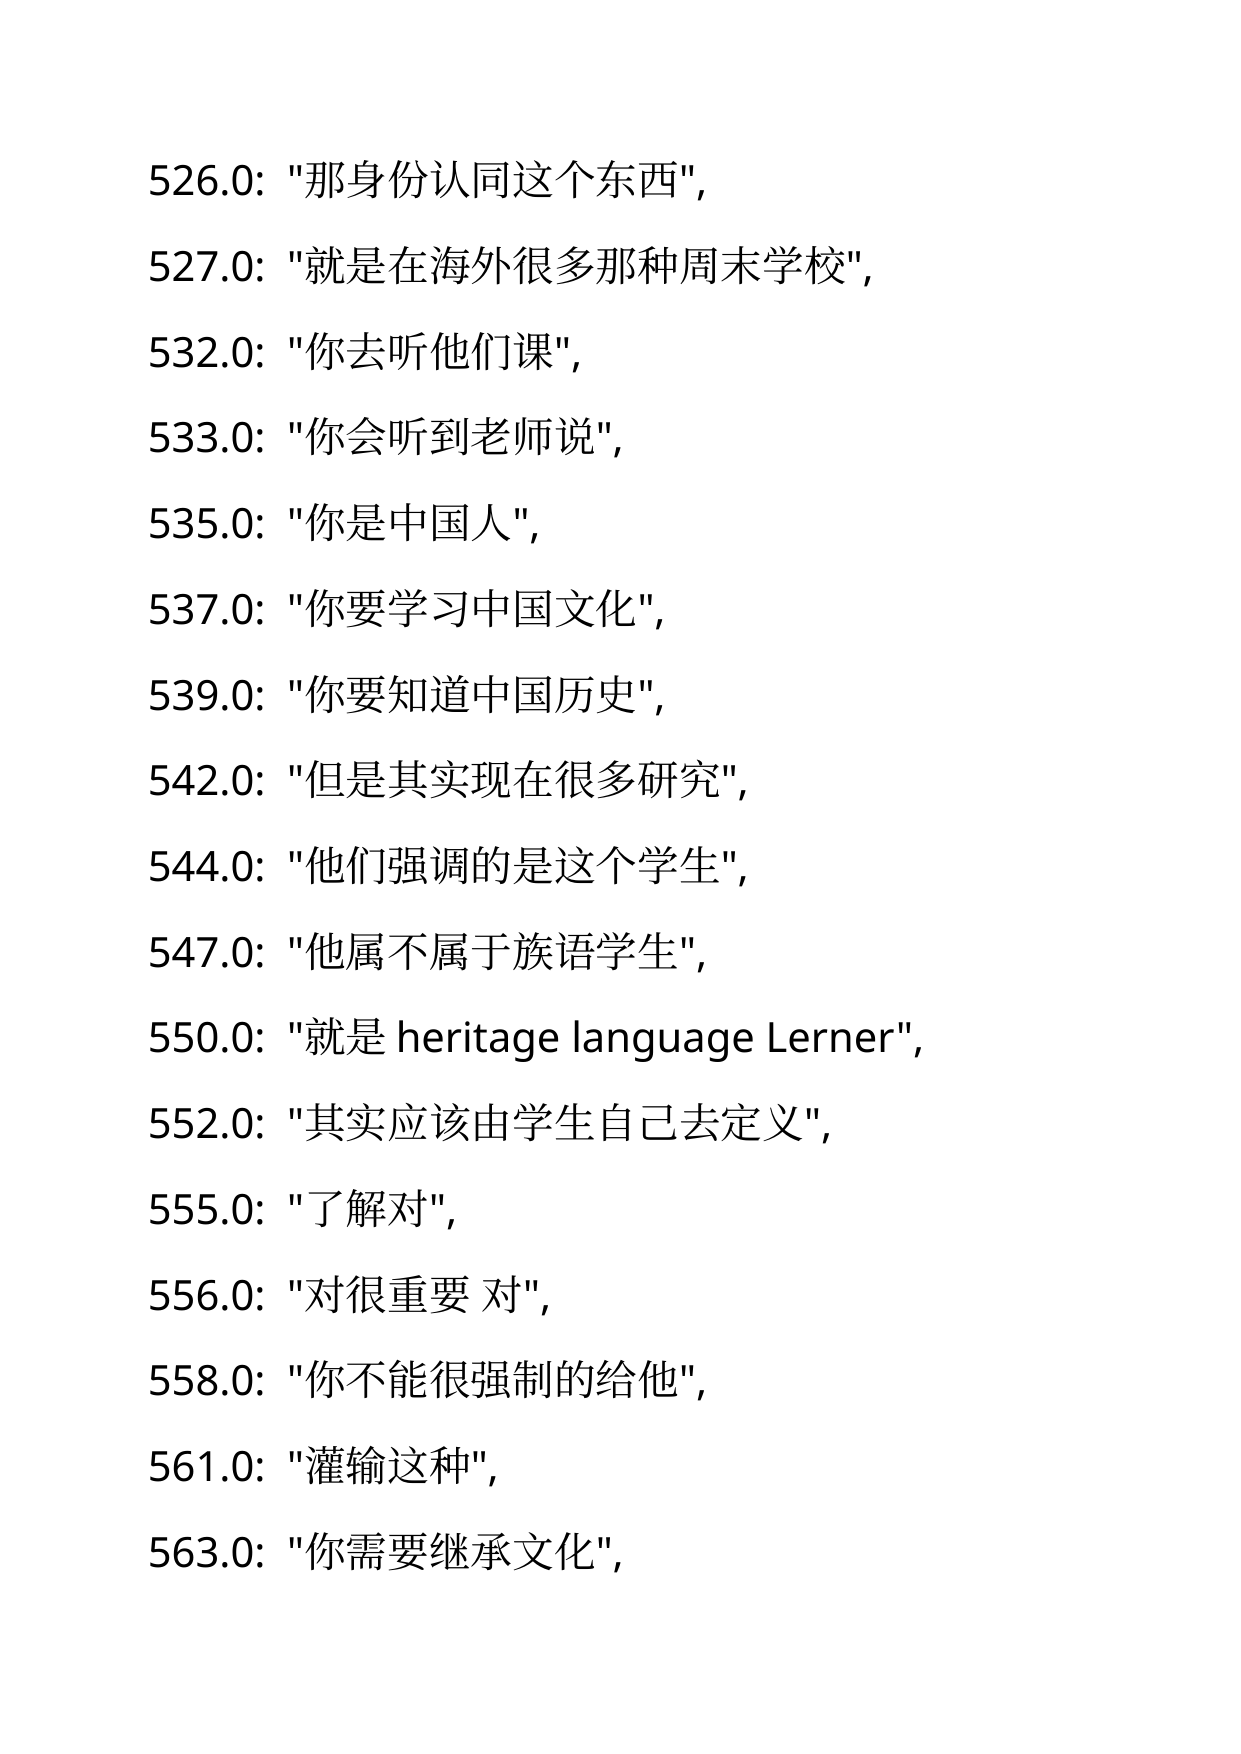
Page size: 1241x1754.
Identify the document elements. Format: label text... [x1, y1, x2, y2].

text 550.0: "就是heritage language Lerner", [148, 1005, 1093, 1065]
text 561.0: "灌输这种", [148, 1433, 1093, 1494]
text 552.0: "其实应该由学生自己去定义", [148, 1091, 1093, 1151]
text 547.0: "他属不属于族语学生", [148, 919, 1093, 979]
text 532.0: "你去听他们课", [148, 319, 1093, 379]
text 556.0: "对很重要 对", [148, 1262, 1093, 1322]
text 527.0: "就是在海外很多那种周末学校", [148, 233, 1093, 293]
text 535.0: "你是中国人", [148, 491, 1093, 551]
text 542.0: "但是其实现在很多研究", [148, 748, 1093, 808]
text 563.0: "你需要继承文化", [148, 1519, 1093, 1579]
text 533.0: "你会听到老师说", [148, 405, 1093, 465]
text 558.0: "你不能很强制的给他", [148, 1348, 1093, 1408]
text 537.0: "你要学习中国文化", [148, 576, 1093, 636]
text 539.0: "你要知道中国历史", [148, 662, 1093, 722]
text 526.0: "那身份认同这个东西", [148, 148, 1093, 208]
text 555.0: "了解对", [148, 1176, 1093, 1236]
text 544.0: "他们强调的是这个学生", [148, 833, 1093, 893]
